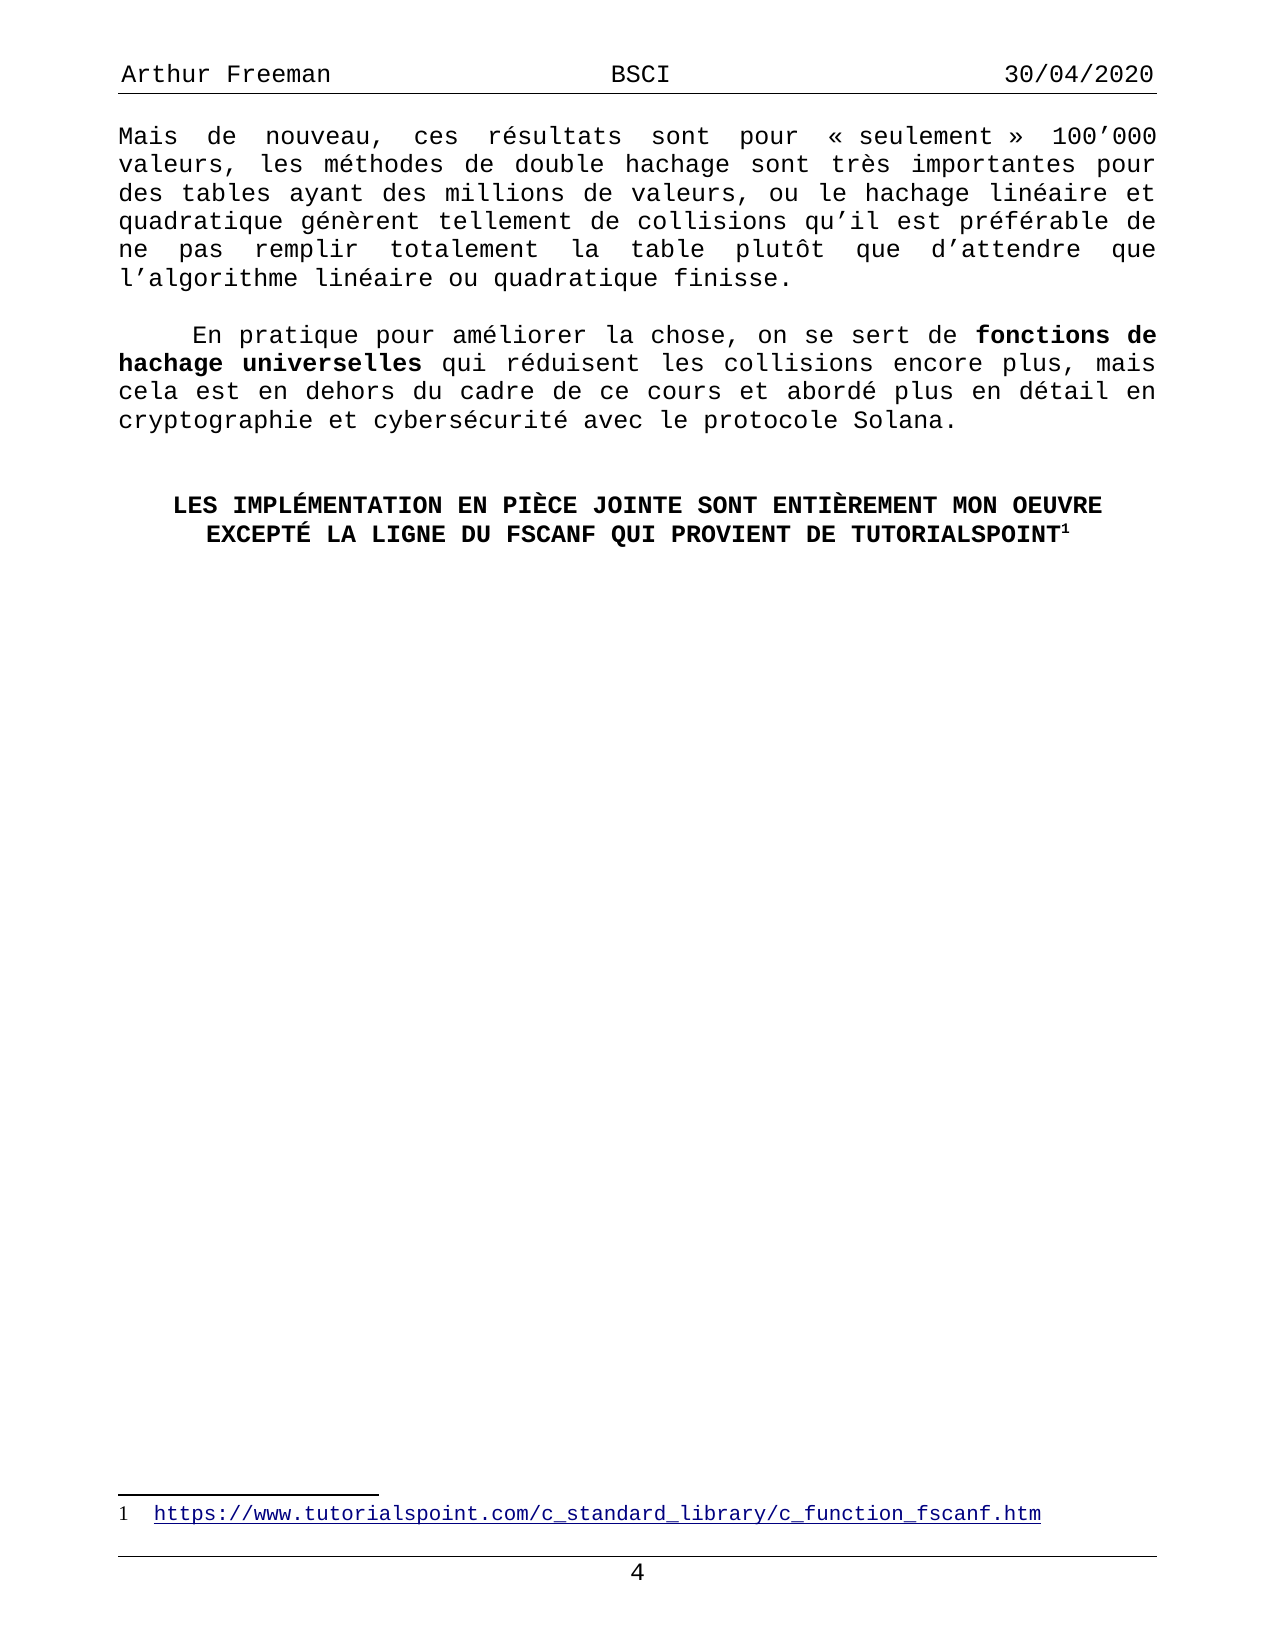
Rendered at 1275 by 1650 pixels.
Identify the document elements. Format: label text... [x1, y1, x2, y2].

text LES IMPLÉMENTATION EN PIÈCE JOINTE SONT ENTIÈREMENT MON OEUVRE EXCEPTÉ LA LIGNE DU FSCANF QUI PROVIENT DE TUTORIALSPOINT [118, 493, 1157, 550]
text En pratique pour améliorer la chose, on se sert de fonctions de hachage universelles qui réduisent les collisions encore plus, mais cela est en dehors du cadre de ce cours et abordé plus en détail en cryptographie et cybersécurité avec le protocole Solana. [118, 322, 1157, 436]
text Mais de nouveau, ces résultats sont pour « seulement » 100’000 valeurs, les méthodes de double hachage sont très importantes pour des tables ayant des millions de valeurs, ou le hachage linéaire et quadratique génèrent tellement de collisions qu’il est préférable de ne pas remplir totalement la table plutôt que d’attendre que l’algorithme linéaire ou quadratique finisse. [118, 123, 1157, 293]
text https://www.tutorialspoint.com/c_standard_library/c_function_fscanf.htm [118, 1501, 1157, 1527]
